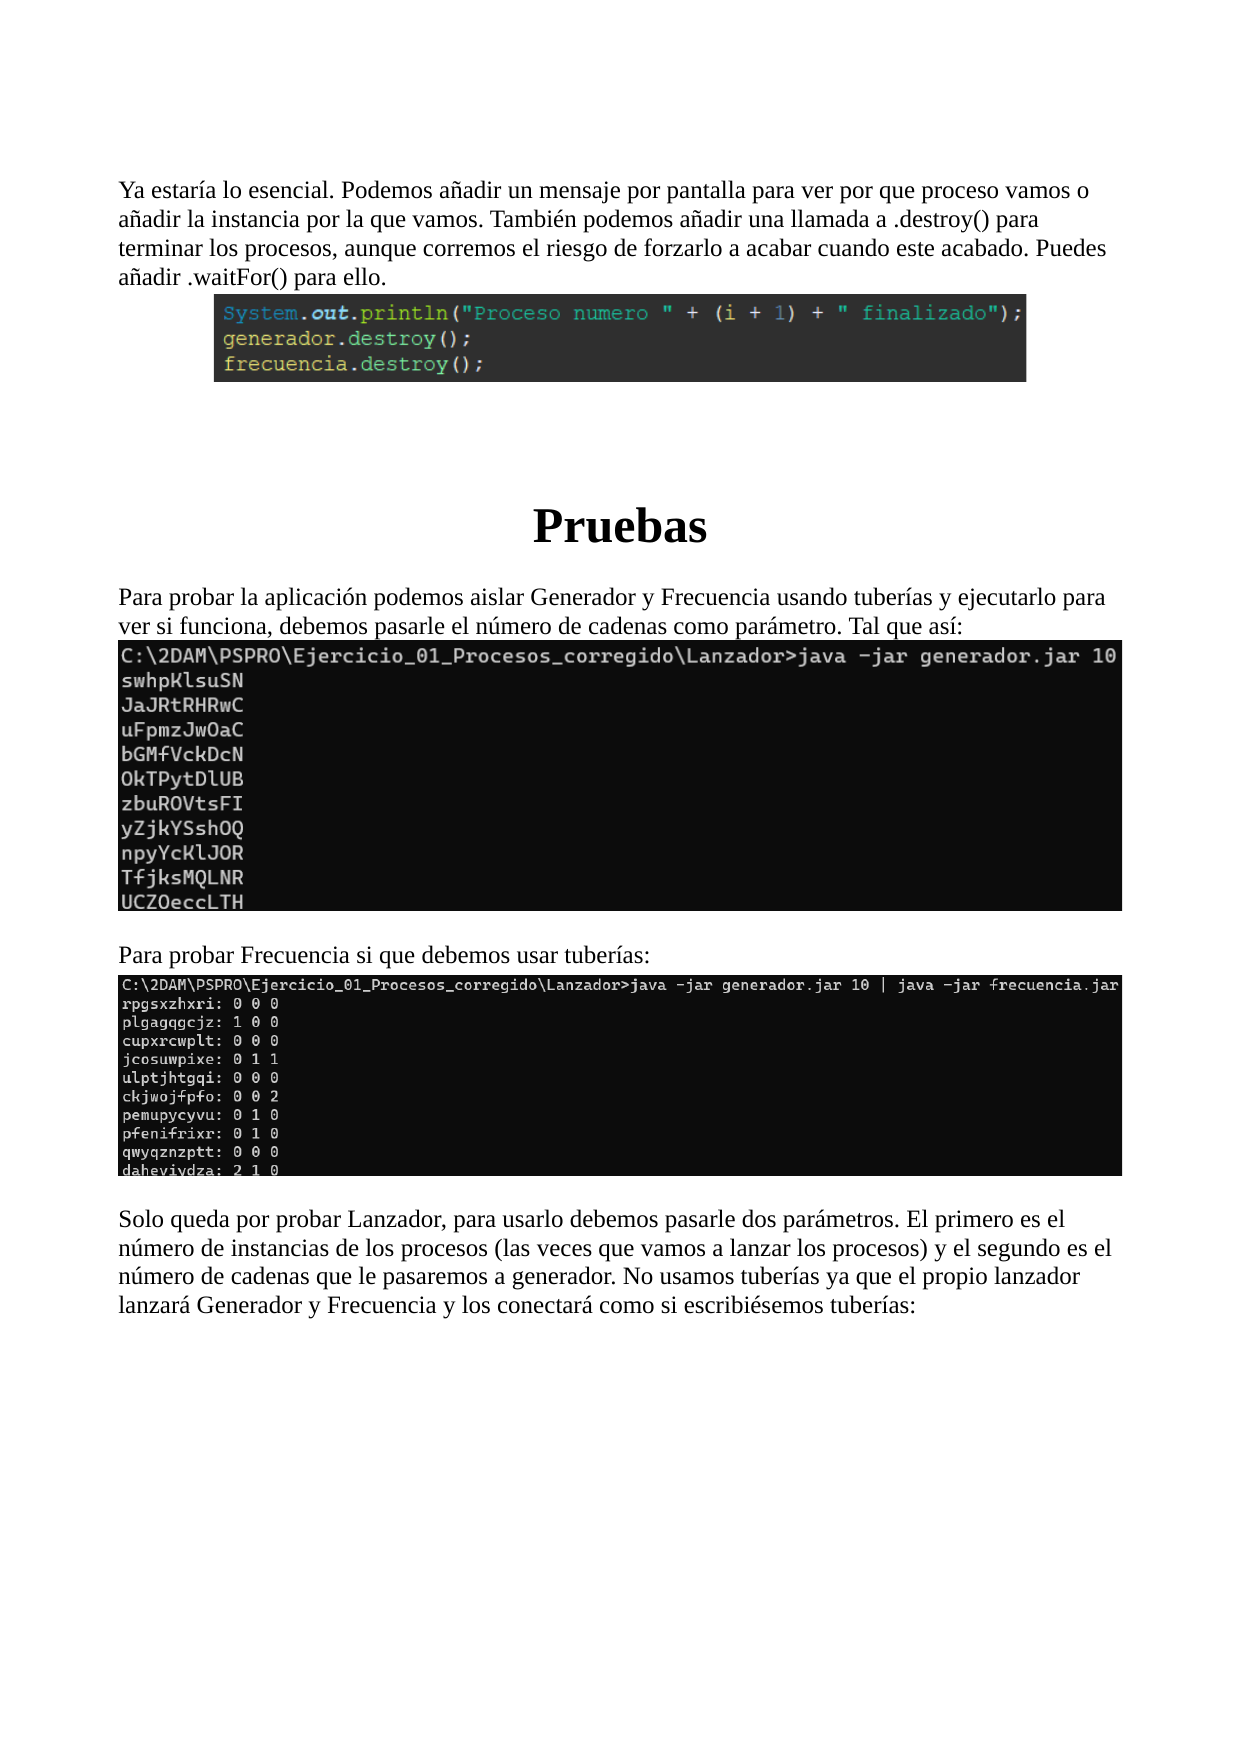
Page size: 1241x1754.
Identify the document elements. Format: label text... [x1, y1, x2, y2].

picture [118, 975, 1123, 1176]
text Solo queda por probar Lanzador, para usarlo debemos pasarle dos parámetros. El primero es el número de instancias de los procesos (las veces que vamos a lanzar los procesos) y el segundo es el número de cadenas que le pasaremos a generador. No usamos tuberías ya que el propio lanzador lanzará Generador y Frecuencia y los conectará como si escribiésemos tuberías: [118, 1204, 1122, 1319]
text Ya estaría lo esencial. Podemos añadir un mensaje por pantalla para ver por que proceso vamos o añadir la instancia por la que vamos. También podemos añadir una llamada a .destroy() para terminar los procesos, aunque corremos el riesgo de forzarlo a acabar cuando este acabado. Puedes añadir .waitFor() para ello. [118, 176, 1122, 291]
text Para probar Frecuencia si que debemos usar tuberías: [118, 940, 1122, 968]
text Para probar la aplicación podemos aislar Generador y Frecuencia usando tuberías y ejecutarlo para ver si funciona, debemos pasarle el número de cadenas como parámetro. Tal que así: [118, 582, 1122, 640]
picture [118, 640, 1123, 911]
text Pruebas [118, 496, 1122, 554]
picture [213, 294, 1027, 382]
